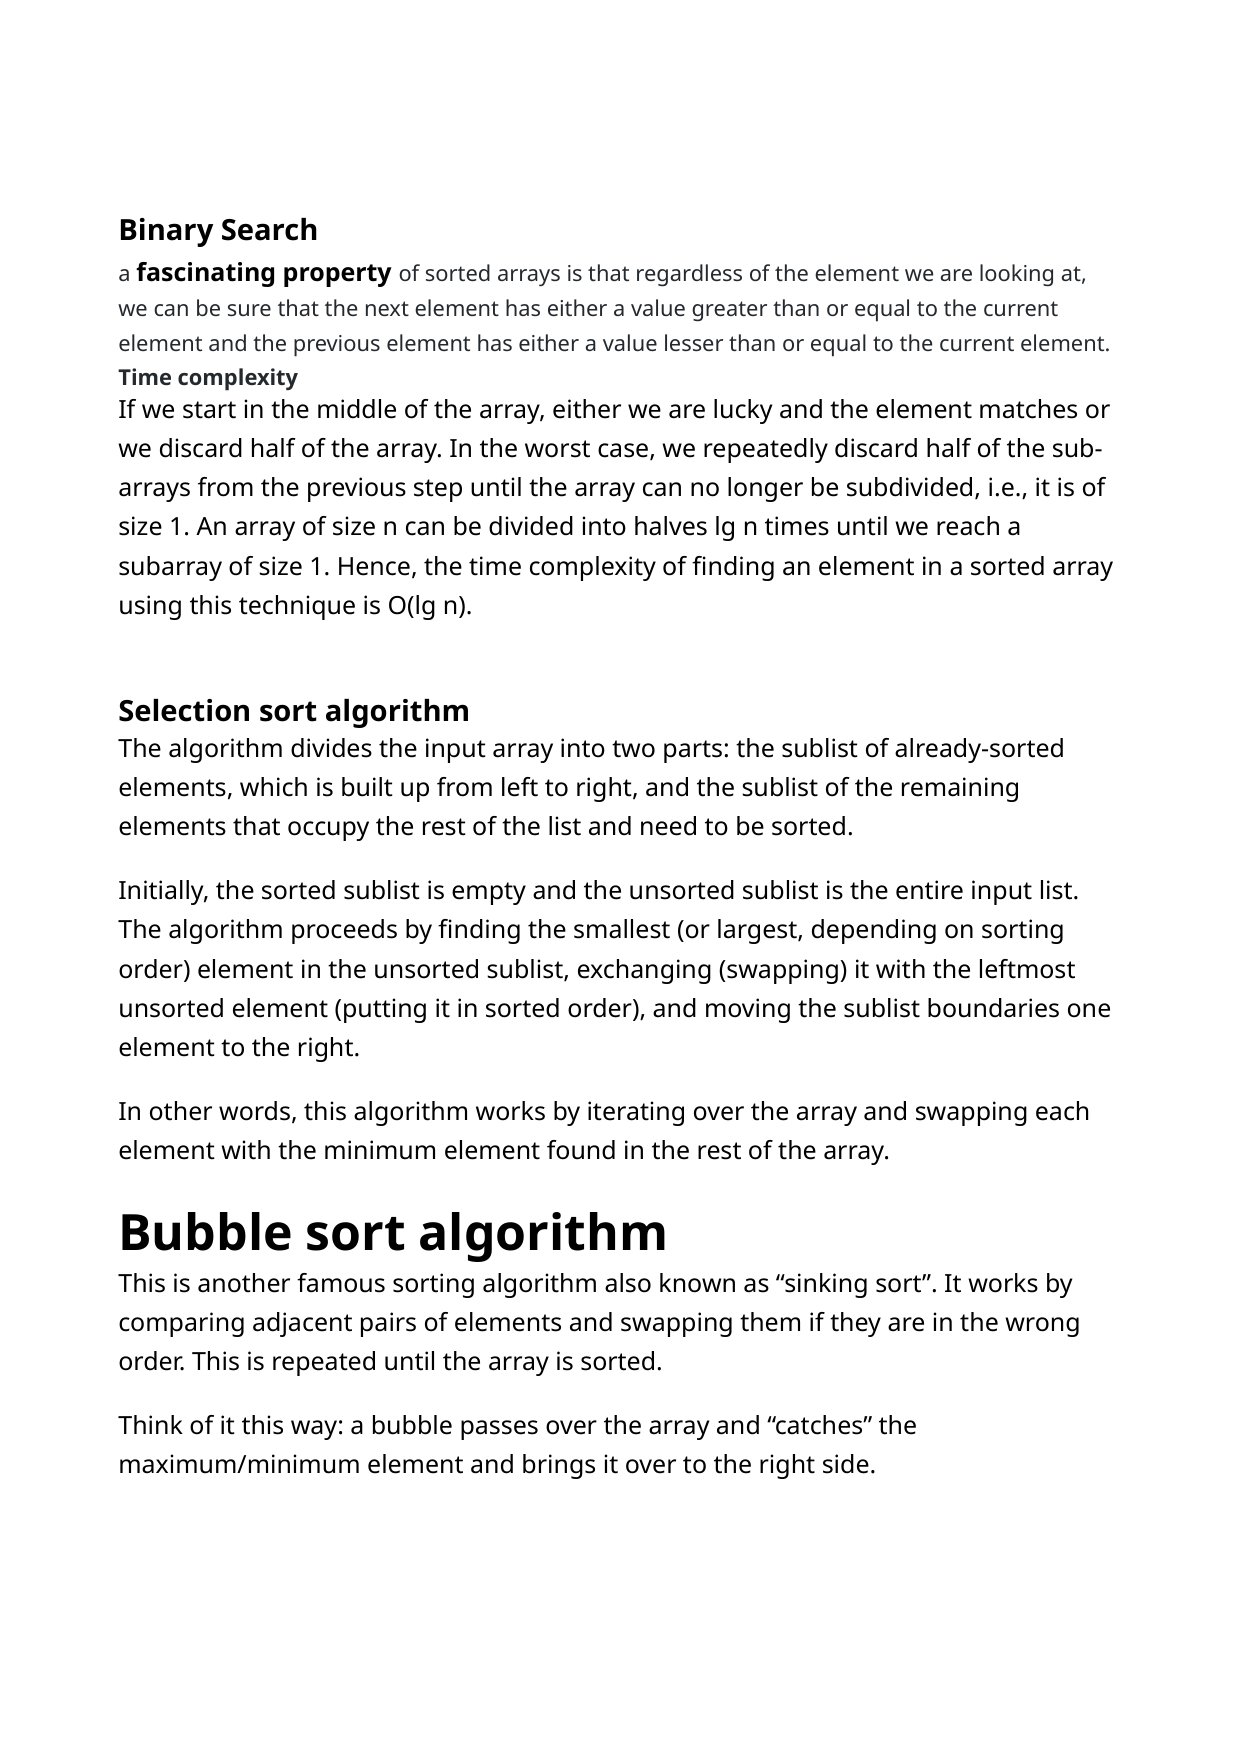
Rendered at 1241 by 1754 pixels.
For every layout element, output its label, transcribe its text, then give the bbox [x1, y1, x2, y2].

text This is another famous sorting algorithm also known as “sinking sort”. It works by comparing adjacent pairs of elements and swapping them if they are in the wrong order. This is repeated until the array is sorted. [118, 1265, 1122, 1378]
text Think of it this way: a bubble passes over the array and “catches” the maximum/minimum element and brings it over to the right side. [118, 1408, 1122, 1481]
text In other words, this algorithm works by iterating over the array and swapping each element with the minimum element found in the rest of the array. [118, 1094, 1122, 1167]
text Binary Search [118, 209, 1122, 249]
text The algorithm divides the input array into two parts: the sublist of already-sorted elements, which is built up from left to right, and the sublist of the remaining elements that occupy the rest of the list and need to be sorted. [118, 730, 1122, 843]
subtitle Selection sort algorithm [118, 691, 1122, 730]
subtitle Bubble sort algorithm [118, 1197, 1122, 1265]
text a fascinating property of sorted arrays is that regardless of the element we are looking at, we can be sure that the next element has either a value greater than or equal to the current element and the previous element has either a value lesser than or equal to the current element. [118, 255, 1122, 357]
text Initially, the sorted sublist is empty and the unsorted sublist is the entire input list. The algorithm proceeds by finding the smallest (or largest, depending on sorting order) element in the unsorted sublist, exchanging (swapping) it with the leftmost unsorted element (putting it in sorted order), and moving the sublist boundaries one element to the right. [118, 873, 1122, 1064]
subtitle Time complexity [118, 362, 1122, 392]
text If we start in the middle of the array, either we are lucky and the element matches or we discard half of the array. In the worst case, we repeatedly discard half of the sub-arrays from the previous step until the array can no longer be subdivided, i.e., it is of size 1. An array of size n can be divided into halves lg n times until we reach a subarray of size 1. Hence, the time complexity of finding an element in a sorted array using this technique is O(lg n). [118, 392, 1122, 621]
